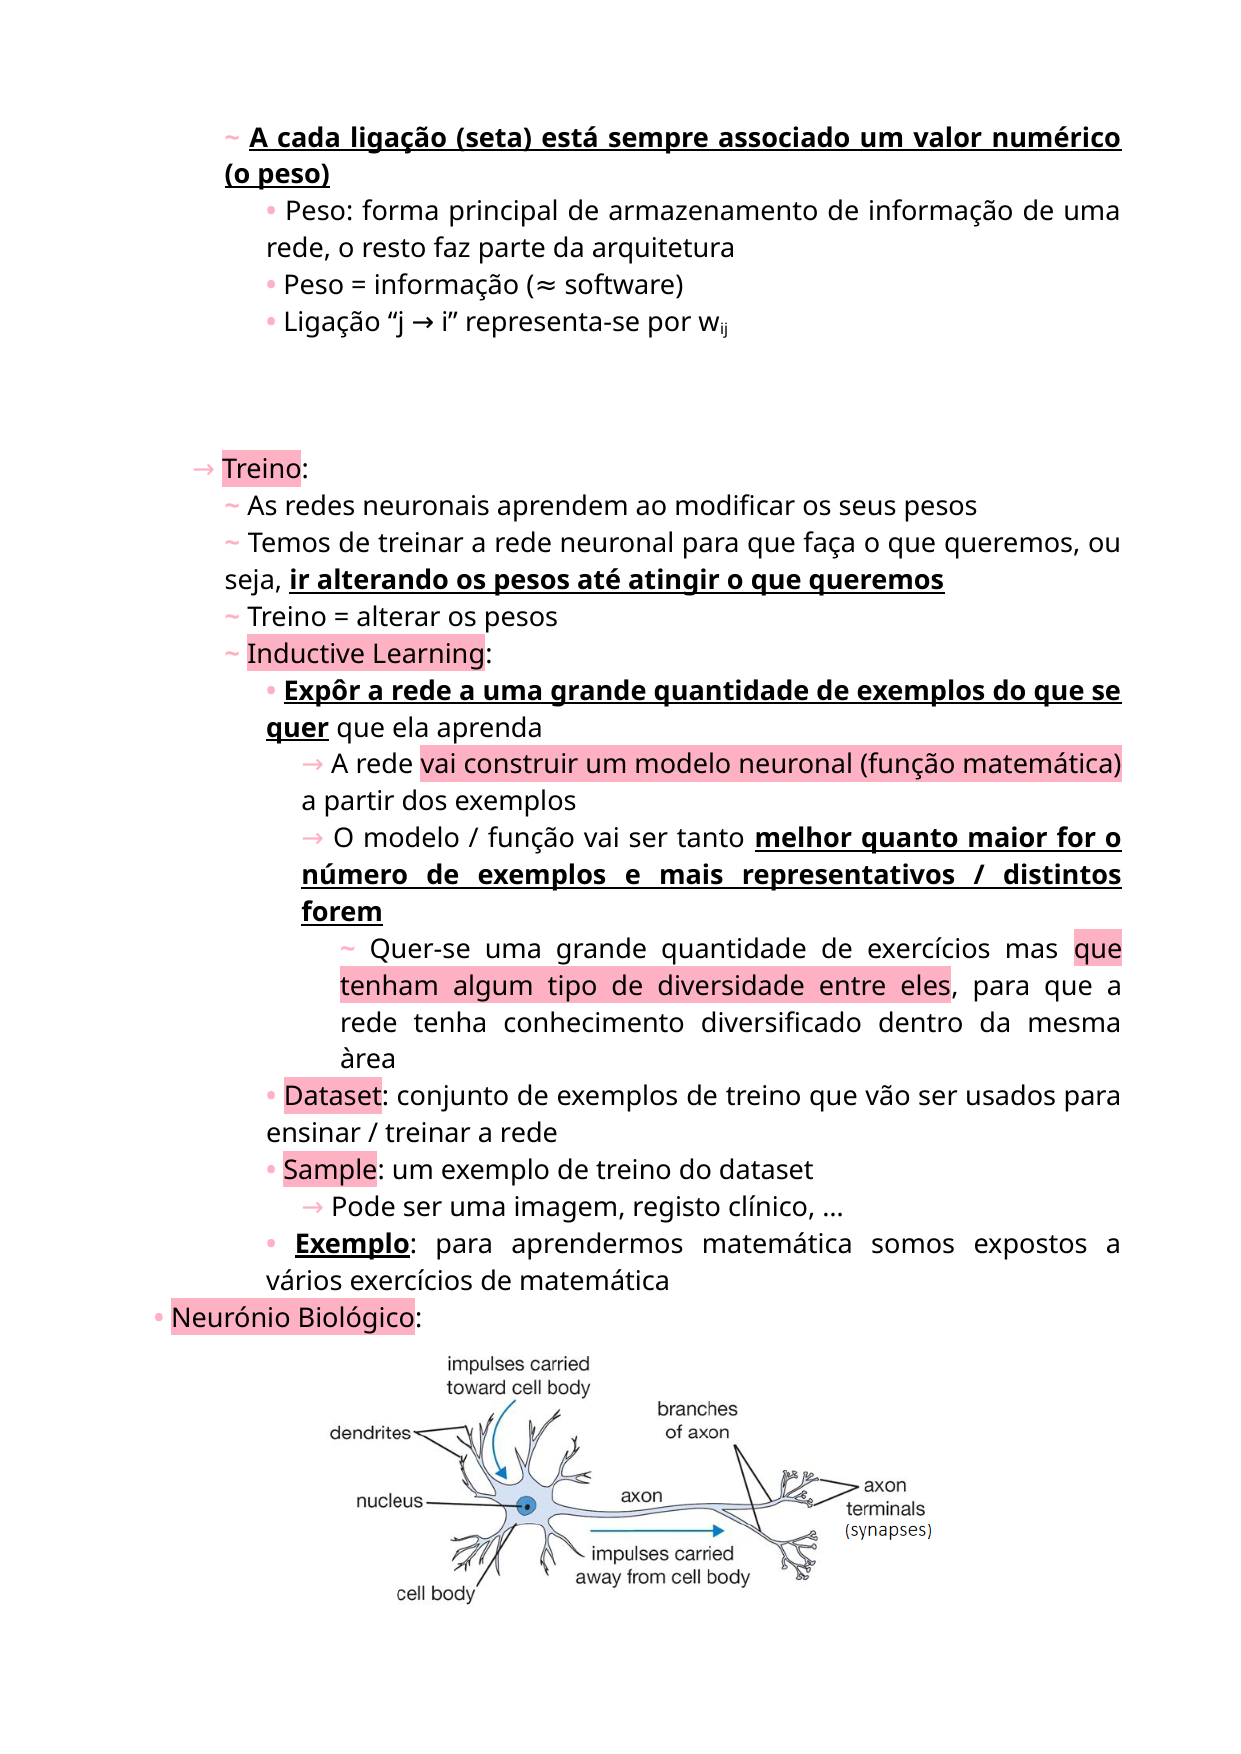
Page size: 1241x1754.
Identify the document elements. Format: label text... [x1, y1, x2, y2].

text • Peso: forma principal de armazenamento de informação de uma rede, o resto faz parte da arquitetura [266, 192, 1122, 266]
text forem [301, 889, 1122, 929]
text → O modelo / função vai ser tanto melhor quanto maior for o número de exemplos e mais representativos / distintos [301, 819, 1122, 887]
picture [321, 1346, 942, 1614]
text • Expôr a rede a uma grande quantidade de exemplos do que se quer que ela aprenda [266, 671, 1122, 745]
text → Pode ser uma imagem, registo clínico, … [301, 1187, 1122, 1224]
text • Peso = informação (≈ software) [266, 266, 1122, 302]
text ~ A cada ligação (seta) está sempre associado um valor numérico (o peso) [224, 118, 1122, 192]
text • Exemplo: para aprendermos matemática somos expostos a vários exercícios de matemática [266, 1224, 1122, 1298]
text ~ Temos de treinar a rede neuronal para que faça o que queremos, ou seja, ir alterando os pesos até atingir o que queremos [224, 524, 1122, 597]
text • Ligação “j → i” representa-se por wij [266, 302, 1122, 339]
text • Sample: um exemplo de treino do dataset [266, 1151, 1122, 1187]
text ~ As redes neuronais aprendem ao modificar os seus pesos [224, 487, 1122, 524]
text → A rede vai construir um modelo neuronal (função matemática) a partir dos exemplos [301, 745, 1122, 819]
text ~ Inductive Learning: [224, 634, 1122, 671]
text → Treino: [192, 450, 1122, 487]
text • Dataset: conjunto de exemplos de treino que vão ser usados para ensinar / treinar a rede [266, 1077, 1122, 1151]
text • Neurónio Biológico: [153, 1298, 1122, 1335]
text ~ Treino = alterar os pesos [224, 597, 1122, 634]
text ~ Quer-se uma grande quantidade de exercícios mas que tenham algum tipo de diversidade entre eles, para que a rede tenha conhecimento diversificado dentro da mesma àrea [340, 929, 1122, 1077]
